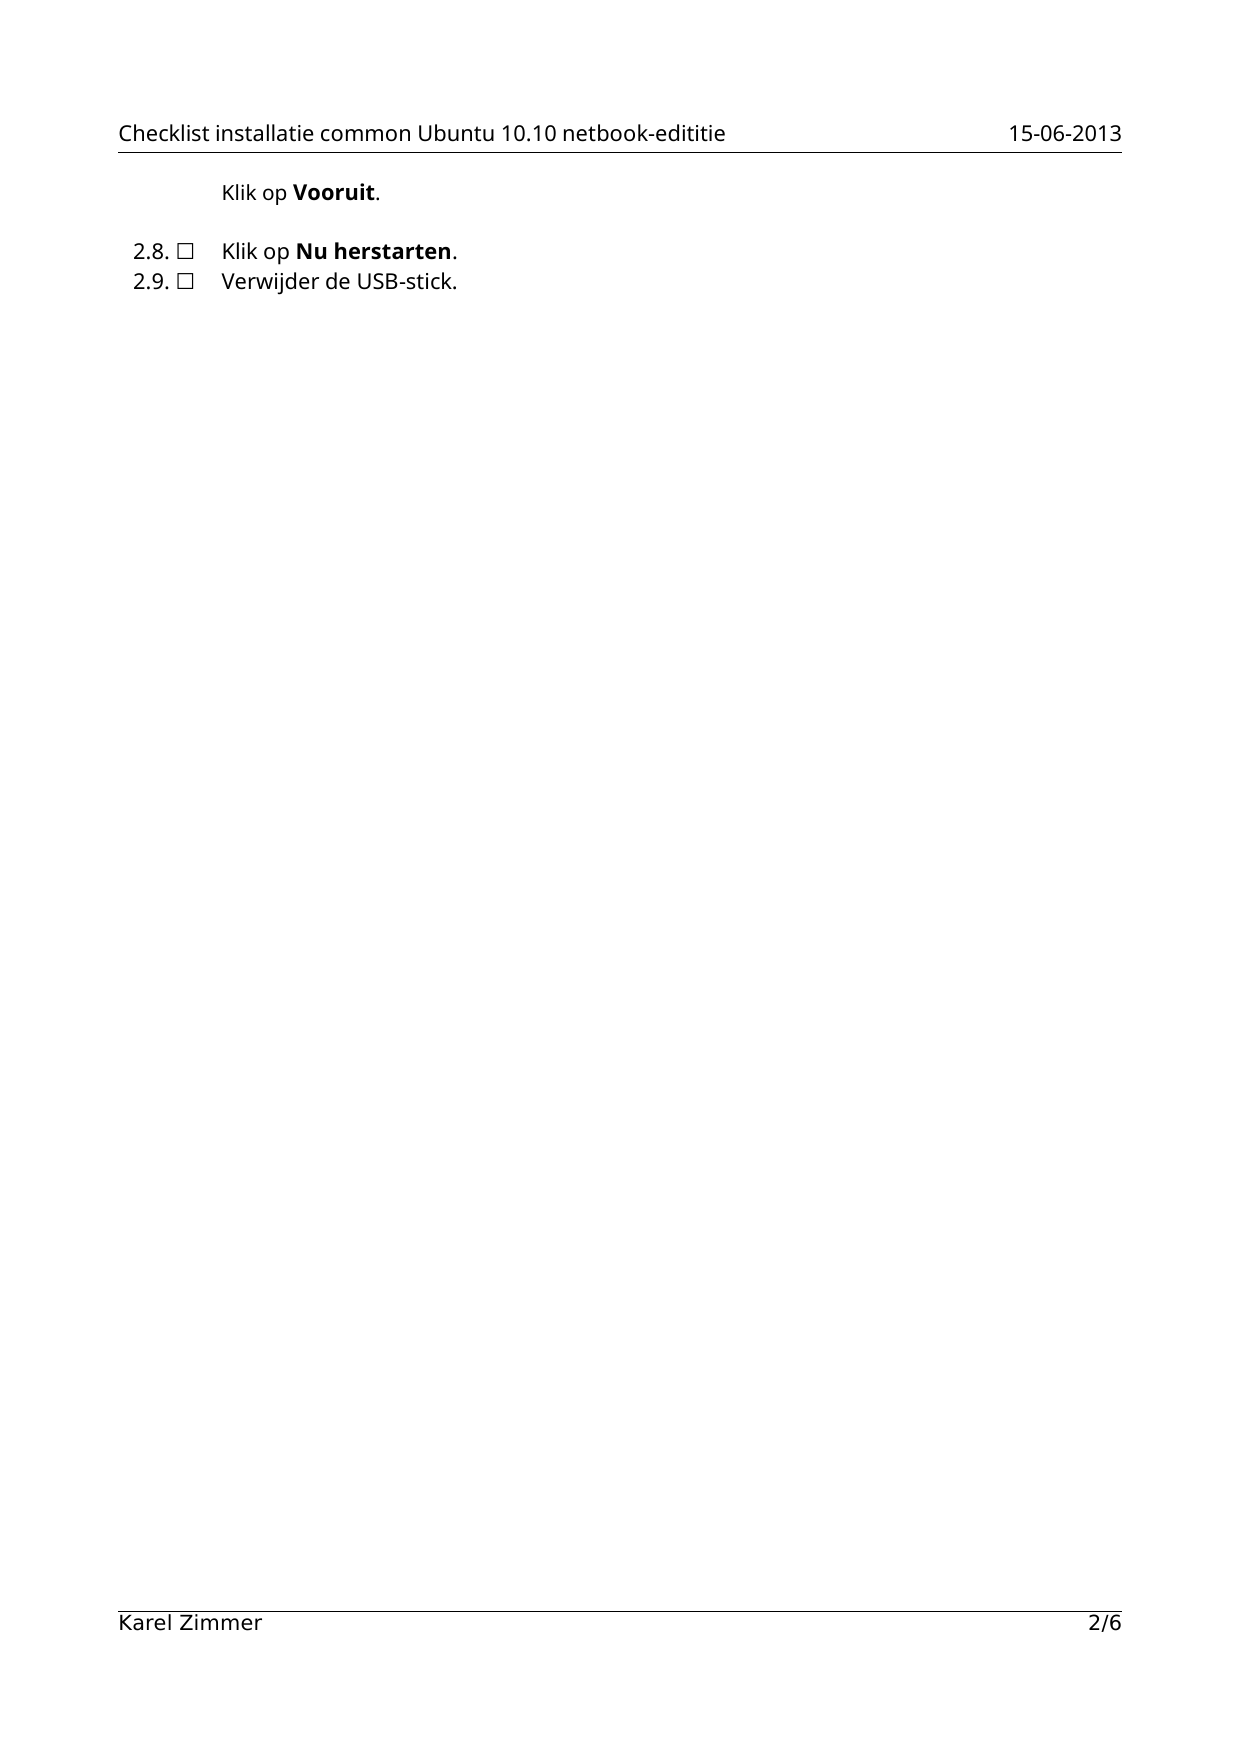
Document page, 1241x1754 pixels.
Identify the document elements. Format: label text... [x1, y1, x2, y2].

list Verwijder de USB-stick. [133, 266, 1122, 296]
list Klik op Nu herstarten. [133, 236, 1122, 266]
list Klik op Vooruit. [133, 177, 1122, 207]
